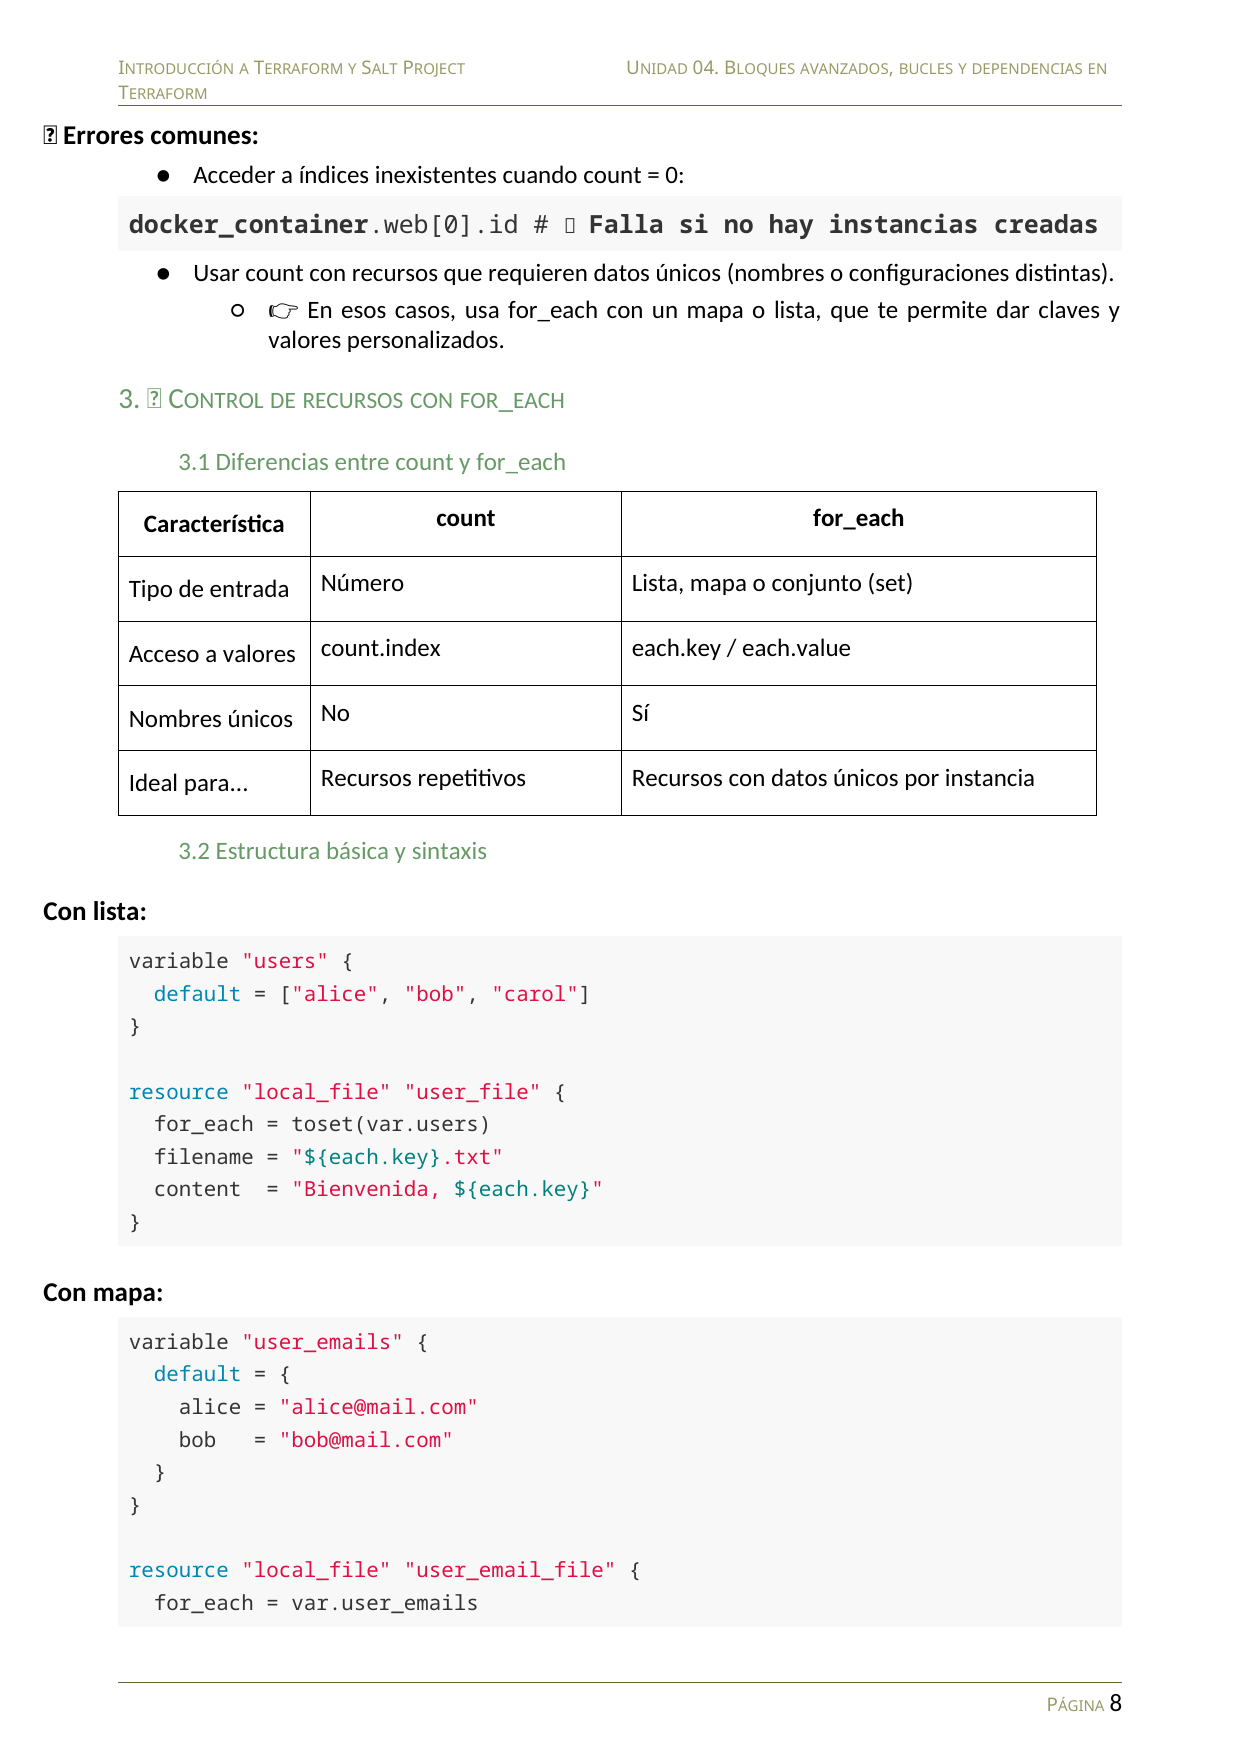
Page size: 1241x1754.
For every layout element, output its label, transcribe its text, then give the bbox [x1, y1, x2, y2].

subtitle 3. 🔁 Control de recursos con for_each [118, 380, 1122, 416]
table_cell Tipo de entrada [119, 557, 310, 621]
table_cell count.index [311, 622, 621, 685]
list Acceder a índices inexistentes cuando count = 0: [156, 159, 1122, 190]
subtitle ❌ Errores comunes: [43, 118, 1122, 151]
subtitle Con lista: [43, 894, 1122, 928]
subtitle 3.2 Estructura básica y sintaxis [178, 835, 1122, 865]
subtitle 3.1 Diferencias entre count y for_each [178, 446, 1122, 476]
table_header Característica [119, 492, 310, 556]
table_cell Número [311, 557, 621, 621]
table_header variable "users" { default = ["alice", "bob", "carol"] } resource "local_file" "user_file" { for_each = toset(var.users) filename = "${each.key}.txt" content = "Bienvenida, ${each.key}" } [118, 936, 1122, 1246]
table_cell each.key / each.value [622, 622, 1096, 685]
table_cell Recursos con datos únicos por instancia [622, 751, 1096, 815]
table_cell Nombres únicos [119, 686, 310, 750]
table_header docker_container.web[0].id # ❌ Falla si no hay instancias creadas [118, 196, 1122, 251]
list 👉 En esos casos, usa for_each con un mapa o lista, que te permite dar claves y valores personalizados. [231, 294, 1122, 355]
table_cell Sí [622, 686, 1096, 750]
table_cell Acceso a valores [119, 622, 310, 685]
table_header for_each [622, 492, 1096, 556]
subtitle Con mapa: [43, 1275, 1122, 1308]
table_cell No [311, 686, 621, 750]
list Usar count con recursos que requieren datos únicos (nombres o configuraciones distintas). [156, 257, 1122, 288]
table_cell Recursos repetitivos [311, 751, 621, 815]
table_cell Lista, mapa o conjunto (set) [622, 557, 1096, 621]
table_header variable "user_emails" { default = { alice = "alice@mail.com" bob = "bob@mail.com" } } resource "local_file" "user_email_file" { for_each = var.user_emails [118, 1317, 1122, 1627]
table_header count [311, 492, 621, 556]
table_cell Ideal para... [119, 751, 310, 815]
